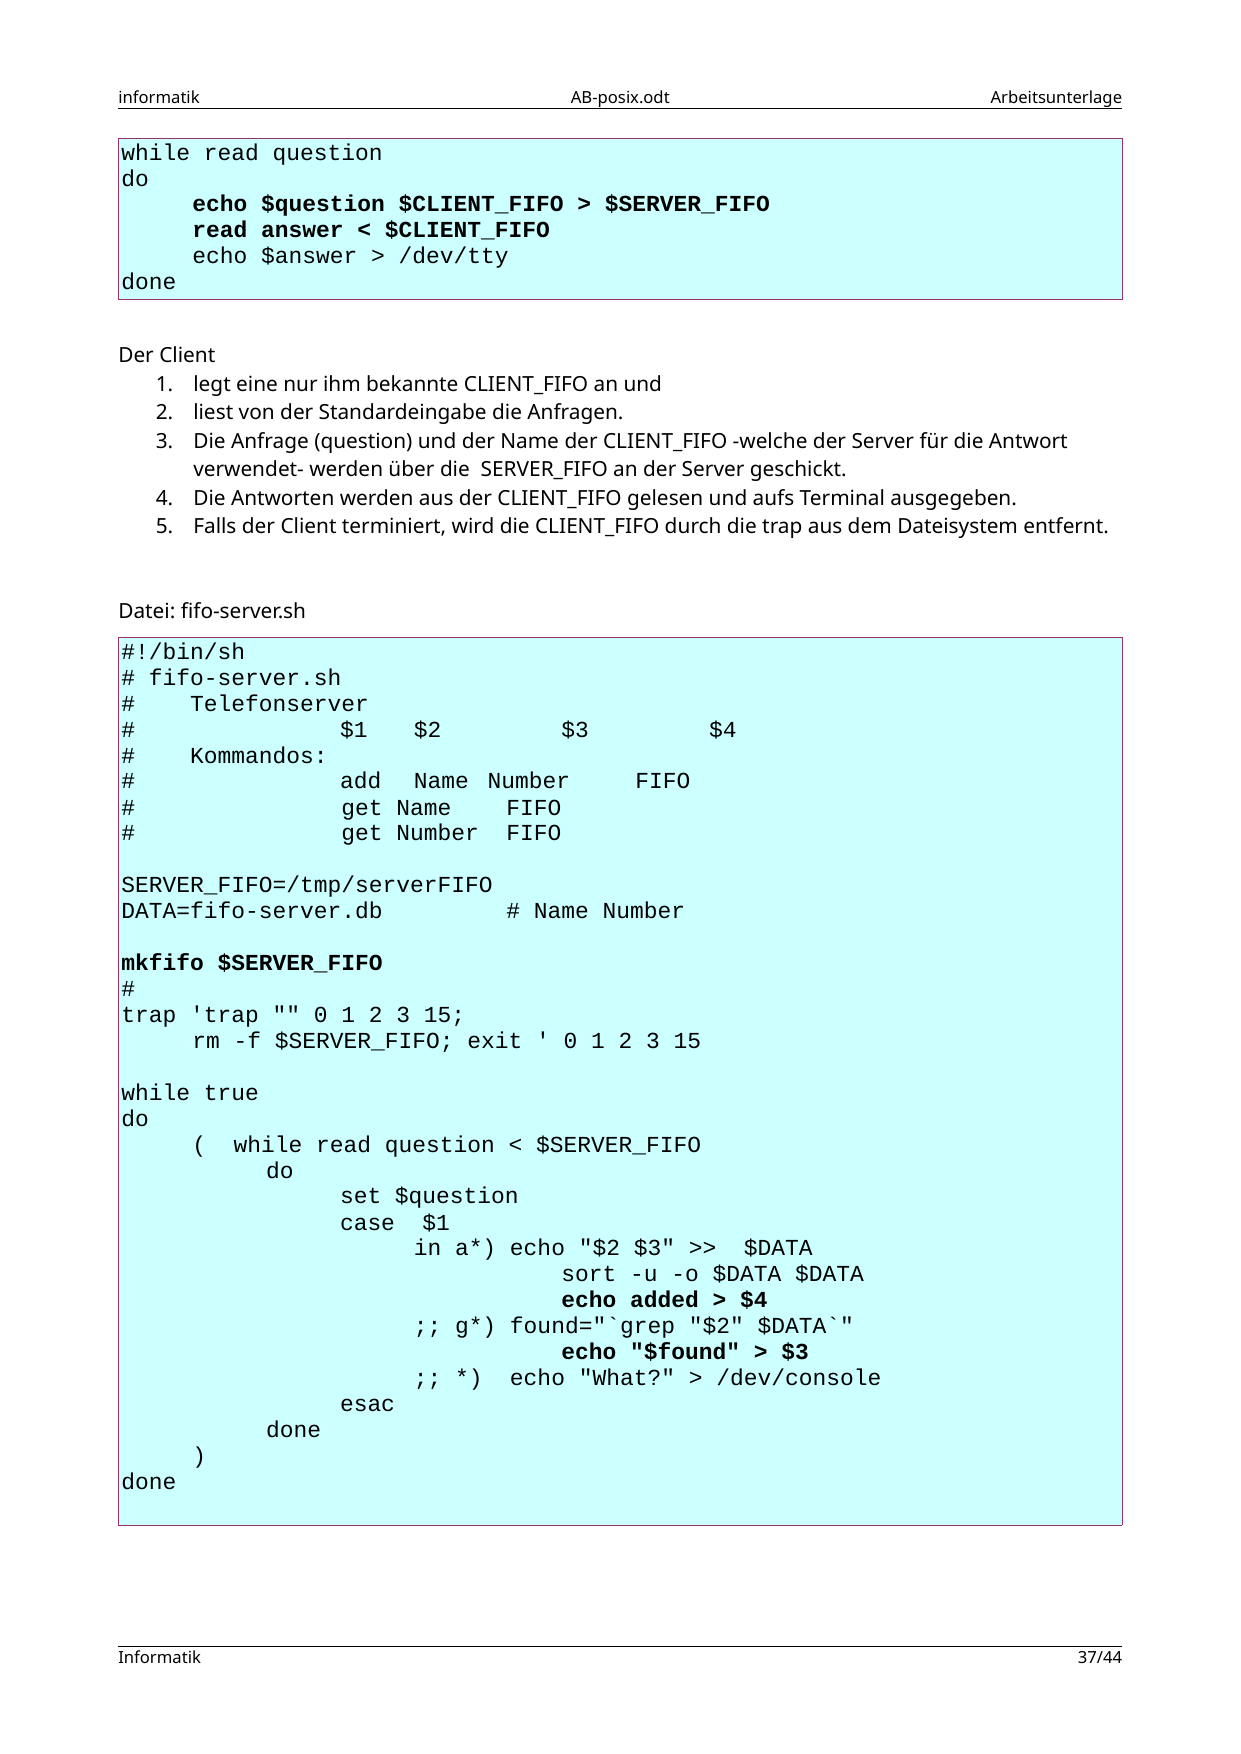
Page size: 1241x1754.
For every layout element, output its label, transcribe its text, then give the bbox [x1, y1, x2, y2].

text ) [119, 1441, 1122, 1467]
text done [119, 1467, 1122, 1493]
text while true [119, 1078, 1122, 1104]
text trap 'trap "" 0 1 2 3 15; [119, 1000, 1122, 1026]
text # get Number FIFO [119, 819, 1122, 845]
text #!/bin/sh [119, 638, 1122, 663]
text read answer < $CLIENT_FIFO [119, 216, 1122, 242]
text do [119, 1156, 1122, 1182]
text # $1 $2 $3 $4 [119, 715, 1122, 741]
text Der Client [118, 340, 1122, 369]
text Datei: fifo-server.sh [118, 596, 1122, 625]
text echo added > $4 [119, 1286, 1122, 1312]
text sort -u -o $DATA $DATA [119, 1260, 1122, 1286]
text SERVER_FIFO=/tmp/serverFIFO [119, 871, 1122, 897]
text ;; *) echo "What?" > /dev/console [119, 1363, 1122, 1389]
text # get Name FIFO [119, 793, 1122, 819]
text set $question [119, 1182, 1122, 1208]
text # fifo-server.sh [119, 663, 1122, 689]
text # [119, 974, 1122, 1000]
text done [119, 268, 1122, 299]
text # add Name Number FIFO [119, 767, 1122, 793]
text ( while read question < $SERVER_FIFO [119, 1130, 1122, 1156]
text esac [119, 1389, 1122, 1415]
text done [119, 1415, 1122, 1441]
text # Telefonserver [119, 689, 1122, 715]
list Die Antworten werden aus der CLIENT_FIFO gelesen und aufs Terminal ausgegeben. [156, 483, 1122, 511]
text in a*) echo "$2 $3" >> $DATA [119, 1234, 1122, 1260]
text echo "$found" > $3 [119, 1337, 1122, 1363]
text mkfifo $SERVER_FIFO [119, 948, 1122, 974]
text DATA=fifo-server.db # Name Number [119, 897, 1122, 922]
list liest von der Standardeingabe die Anfragen. [156, 397, 1122, 426]
text ;; g*) found="`grep "$2" $DATA`" [119, 1312, 1122, 1337]
text while read question [119, 139, 1122, 164]
text case $1 [119, 1208, 1122, 1234]
list legt eine nur ihm bekannte CLIENT_FIFO an und [156, 369, 1122, 397]
text rm -f $SERVER_FIFO; exit ' 0 1 2 3 15 [119, 1026, 1122, 1052]
list Die Anfrage (question) und der Name der CLIENT_FIFO -welche der Server für die Antwort verwendet- werden über die SERVER_FIFO an der Server geschickt. [156, 426, 1122, 483]
list Falls der Client terminiert, wird die CLIENT_FIFO durch die trap aus dem Dateisystem entfernt. [156, 511, 1122, 539]
text do [119, 164, 1122, 190]
text # Kommandos: [119, 741, 1122, 767]
text do [119, 1104, 1122, 1130]
text echo $answer > /dev/tty [119, 242, 1122, 268]
text echo $question $CLIENT_FIFO > $SERVER_FIFO [119, 190, 1122, 216]
